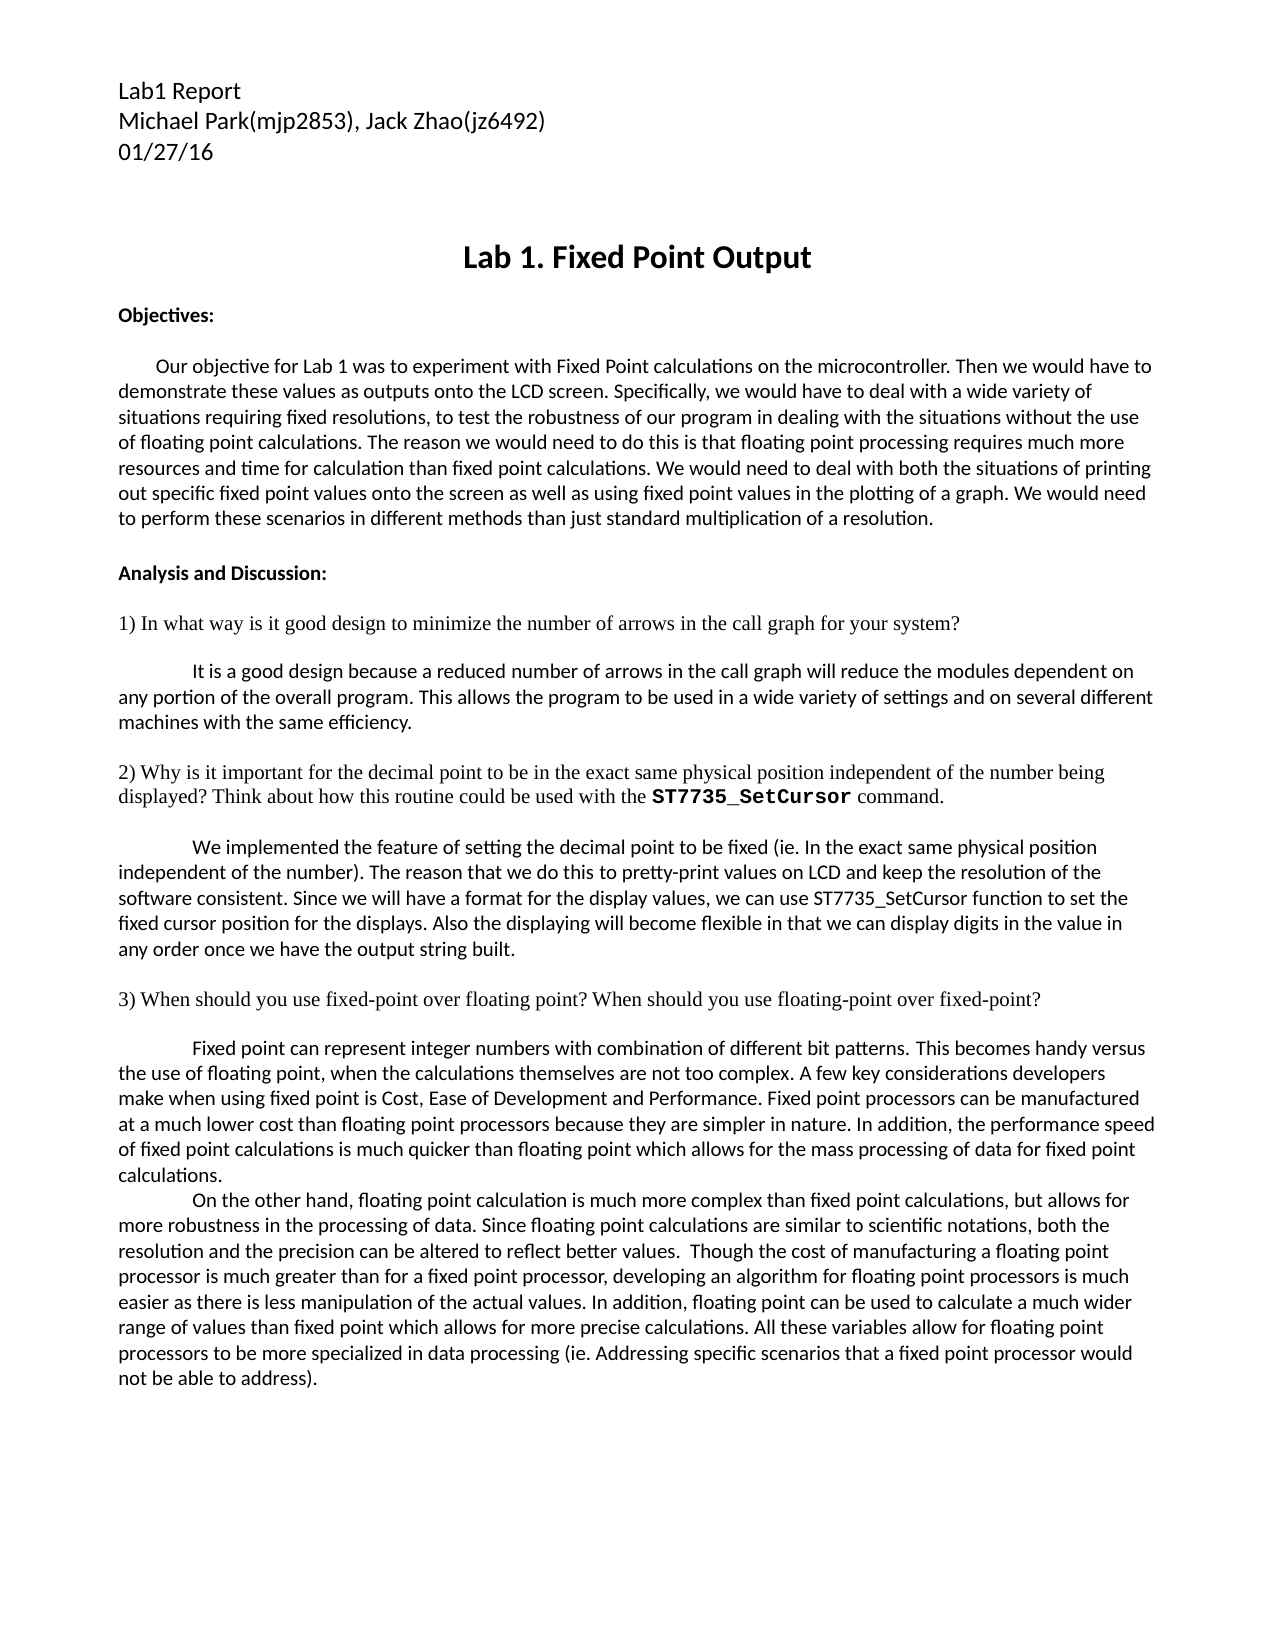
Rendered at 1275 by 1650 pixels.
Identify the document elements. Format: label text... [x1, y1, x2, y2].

text Lab 1. Fixed Point Output [118, 236, 1157, 277]
text 1) In what way is it good design to minimize the number of arrows in the call graph for your system? [118, 611, 1157, 634]
text Our objective for Lab 1 was to experiment with Fixed Point calculations on the microcontroller. Then we would have to demonstrate these values as outputs onto the LCD screen. Specifically, we would have to deal with a wide variety of situations requiring fixed resolutions, to test the robustness of our program in dealing with the situations without the use of floating point calculations. The reason we would need to do this is that floating point processing requires much more resources and time for calculation than fixed point calculations. We would need to deal with both the situations of printing out specific fixed point values onto the screen as well as using fixed point values in the plotting of a graph. We would need to perform these scenarios in different methods than just standard multiplication of a resolution. [118, 353, 1157, 531]
text Fixed point can represent integer numbers with combination of different bit patterns. This becomes handy versus the use of floating point, when the calculations themselves are not too complex. A few key considerations developers make when using fixed point is Cost, Ease of Development and Performance. Fixed point processors can be manufactured at a much lower cost than floating point processors because they are simpler in nature. In addition, the performance speed of fixed point calculations is much quicker than floating point which allows for the mass processing of data for fixed point calculations. [118, 1035, 1157, 1187]
text Objectives: [118, 302, 1157, 328]
text 3) When should you use fixed-point over floating point? When should you use floating-point over fixed-point? [118, 987, 1157, 1011]
text It is a good design because a reduced number of arrows in the call graph will reduce the modules dependent on any portion of the overall program. This allows the program to be used in a wide variety of settings and on several different machines with the same efficiency. [118, 659, 1157, 735]
text We implemented the feature of setting the decimal point to be fixed (ie. In the exact same physical position independent of the number). The reason that we do this to pretty-print values on LCD and keep the resolution of the software consistent. Since we will have a format for the display values, we can use ST7735_SetCursor function to set the fixed cursor position for the displays. Also the displaying will become flexible in that we can display digits in the value in any order once we have the output string built. [118, 834, 1157, 961]
text Analysis and Discussion: [118, 560, 1157, 585]
text 2) Why is it important for the decimal point to be in the exact same physical position independent of the number being displayed? Think about how this routine could be used with the ST7735_SetCursor command. [118, 760, 1157, 810]
text On the other hand, floating point calculation is much more complex than fixed point calculations, but allows for more robustness in the processing of data. Since floating point calculations are similar to scientific notations, both the resolution and the precision can be altered to reflect better values. Though the cost of manufacturing a floating point processor is much greater than for a fixed point processor, developing an algorithm for floating point processors is much easier as there is less manipulation of the actual values. In addition, floating point can be used to calculate a much wider range of values than fixed point which allows for more precise calculations. All these variables allow for floating point processors to be more specialized in data processing (ie. Addressing specific scenarios that a fixed point processor would not be able to address). [118, 1187, 1157, 1391]
